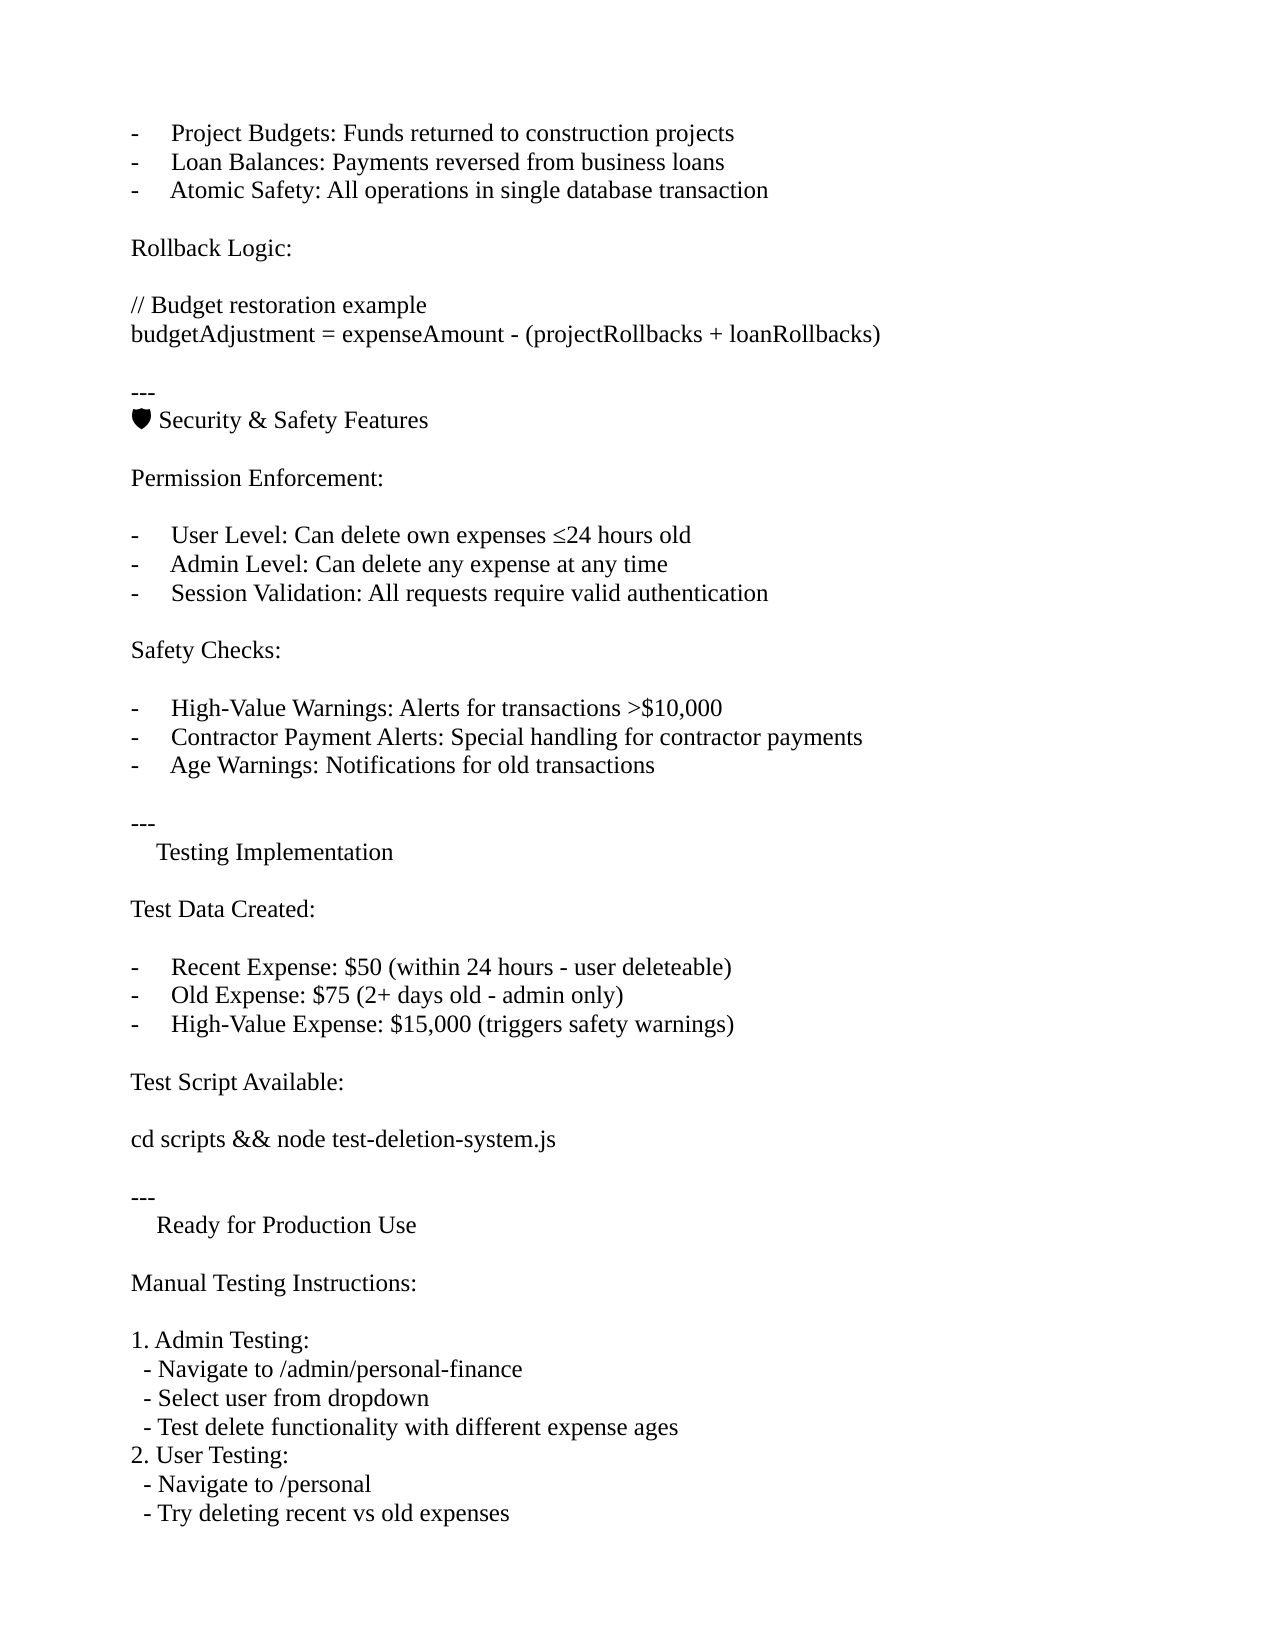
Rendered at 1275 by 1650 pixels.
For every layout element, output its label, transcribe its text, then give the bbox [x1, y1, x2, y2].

text 1. Admin Testing: [118, 1326, 1157, 1354]
text - Test delete functionality with different expense ages [118, 1412, 1157, 1441]
text Safety Checks: [118, 636, 1157, 664]
text - ✅ High-Value Expense: $15,000 (triggers safety warnings) [118, 1009, 1157, 1038]
text --- [118, 1182, 1157, 1211]
text budgetAdjustment = expenseAmount - (projectRollbacks + loanRollbacks) [118, 319, 1157, 348]
text - Try deleting recent vs old expenses [118, 1498, 1157, 1527]
text - ✅ User Level: Can delete own expenses ≤24 hours old [118, 521, 1157, 549]
text - ✅ Age Warnings: Notifications for old transactions [118, 751, 1157, 779]
text - ✅ Old Expense: $75 (2+ days old - admin only) [118, 981, 1157, 1009]
text Test Data Created: [118, 894, 1157, 923]
text - Navigate to /admin/personal-finance [118, 1354, 1157, 1383]
text - ✅ Contractor Payment Alerts: Special handling for contractor payments [118, 722, 1157, 751]
text --- [118, 808, 1157, 837]
text - ✅ Session Validation: All requests require valid authentication [118, 578, 1157, 607]
text Permission Enforcement: [118, 463, 1157, 492]
text 🚀 Ready for Production Use [118, 1211, 1157, 1239]
text - Select user from dropdown [118, 1383, 1157, 1412]
text - ✅ Admin Level: Can delete any expense at any time [118, 549, 1157, 578]
text - ✅ Loan Balances: Payments reversed from business loans [118, 147, 1157, 176]
text - ✅ Project Budgets: Funds returned to construction projects [118, 118, 1157, 147]
text // Budget restoration example [118, 291, 1157, 319]
text 🛡️ Security & Safety Features [118, 406, 1157, 434]
text Manual Testing Instructions: [118, 1268, 1157, 1297]
text --- [118, 377, 1157, 406]
text Test Script Available: [118, 1067, 1157, 1096]
text cd scripts && node test-deletion-system.js [118, 1124, 1157, 1153]
text - Navigate to /personal [118, 1469, 1157, 1498]
text 🧪 Testing Implementation [118, 837, 1157, 866]
text - ✅ Recent Expense: $50 (within 24 hours - user deleteable) [118, 952, 1157, 981]
text - ✅ High-Value Warnings: Alerts for transactions >$10,000 [118, 693, 1157, 722]
text Rollback Logic: [118, 233, 1157, 262]
text 2. User Testing: [118, 1441, 1157, 1469]
text - ✅ Atomic Safety: All operations in single database transaction [118, 176, 1157, 204]
